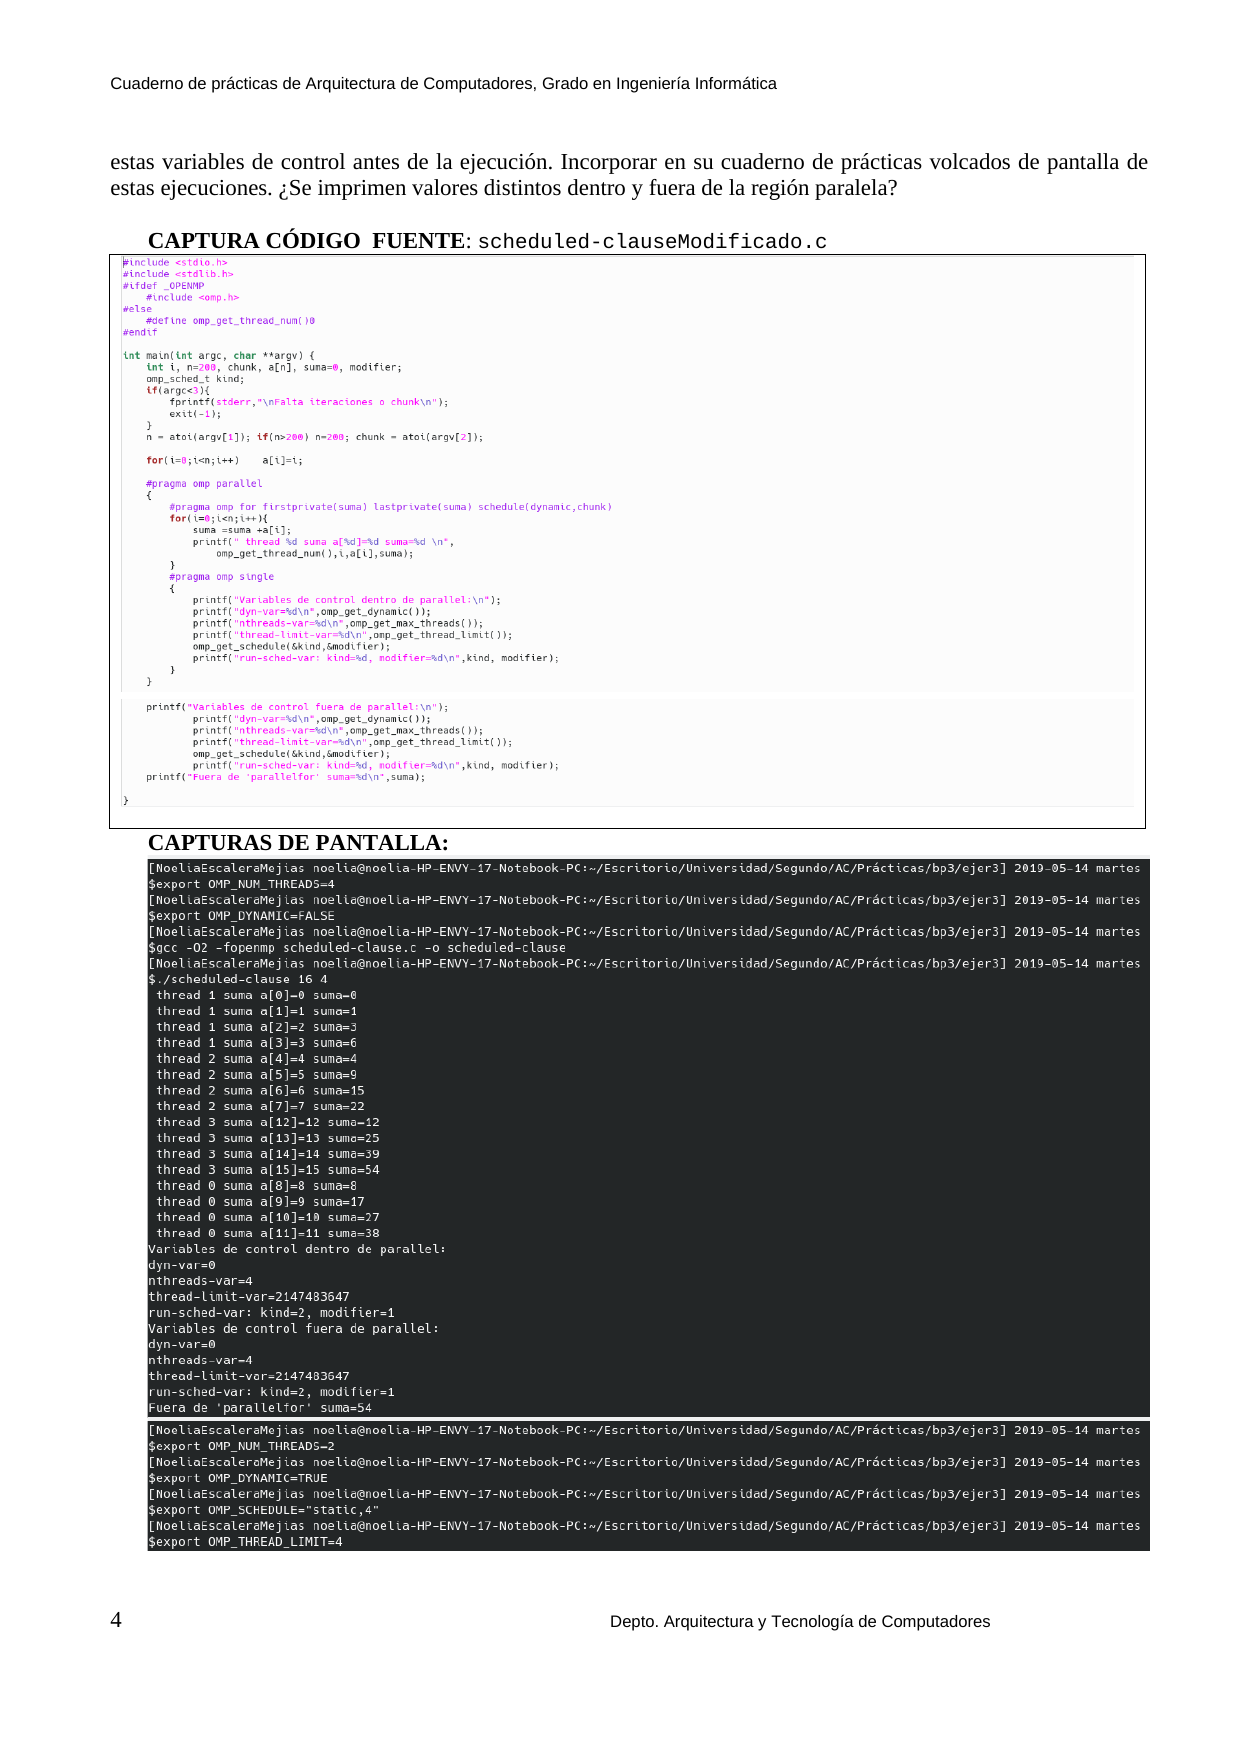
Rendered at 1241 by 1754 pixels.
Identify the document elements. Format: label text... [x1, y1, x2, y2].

picture [121, 699, 1134, 807]
text CAPTURAS DE PANTALLA: [148, 829, 1150, 855]
table_header [110, 255, 1145, 828]
picture [147, 855, 1150, 1551]
picture [121, 255, 1134, 692]
text CAPTURA CÓDIGO FUENTE: scheduled-clauseModificado.c [148, 227, 1150, 254]
list estas variables de control antes de la ejecución. Incorporar en su cuaderno de prácticas volcados de pantalla de estas ejecuciones. ¿Se imprimen valores distintos dentro y fuera de la región paralela? [110, 148, 1150, 200]
